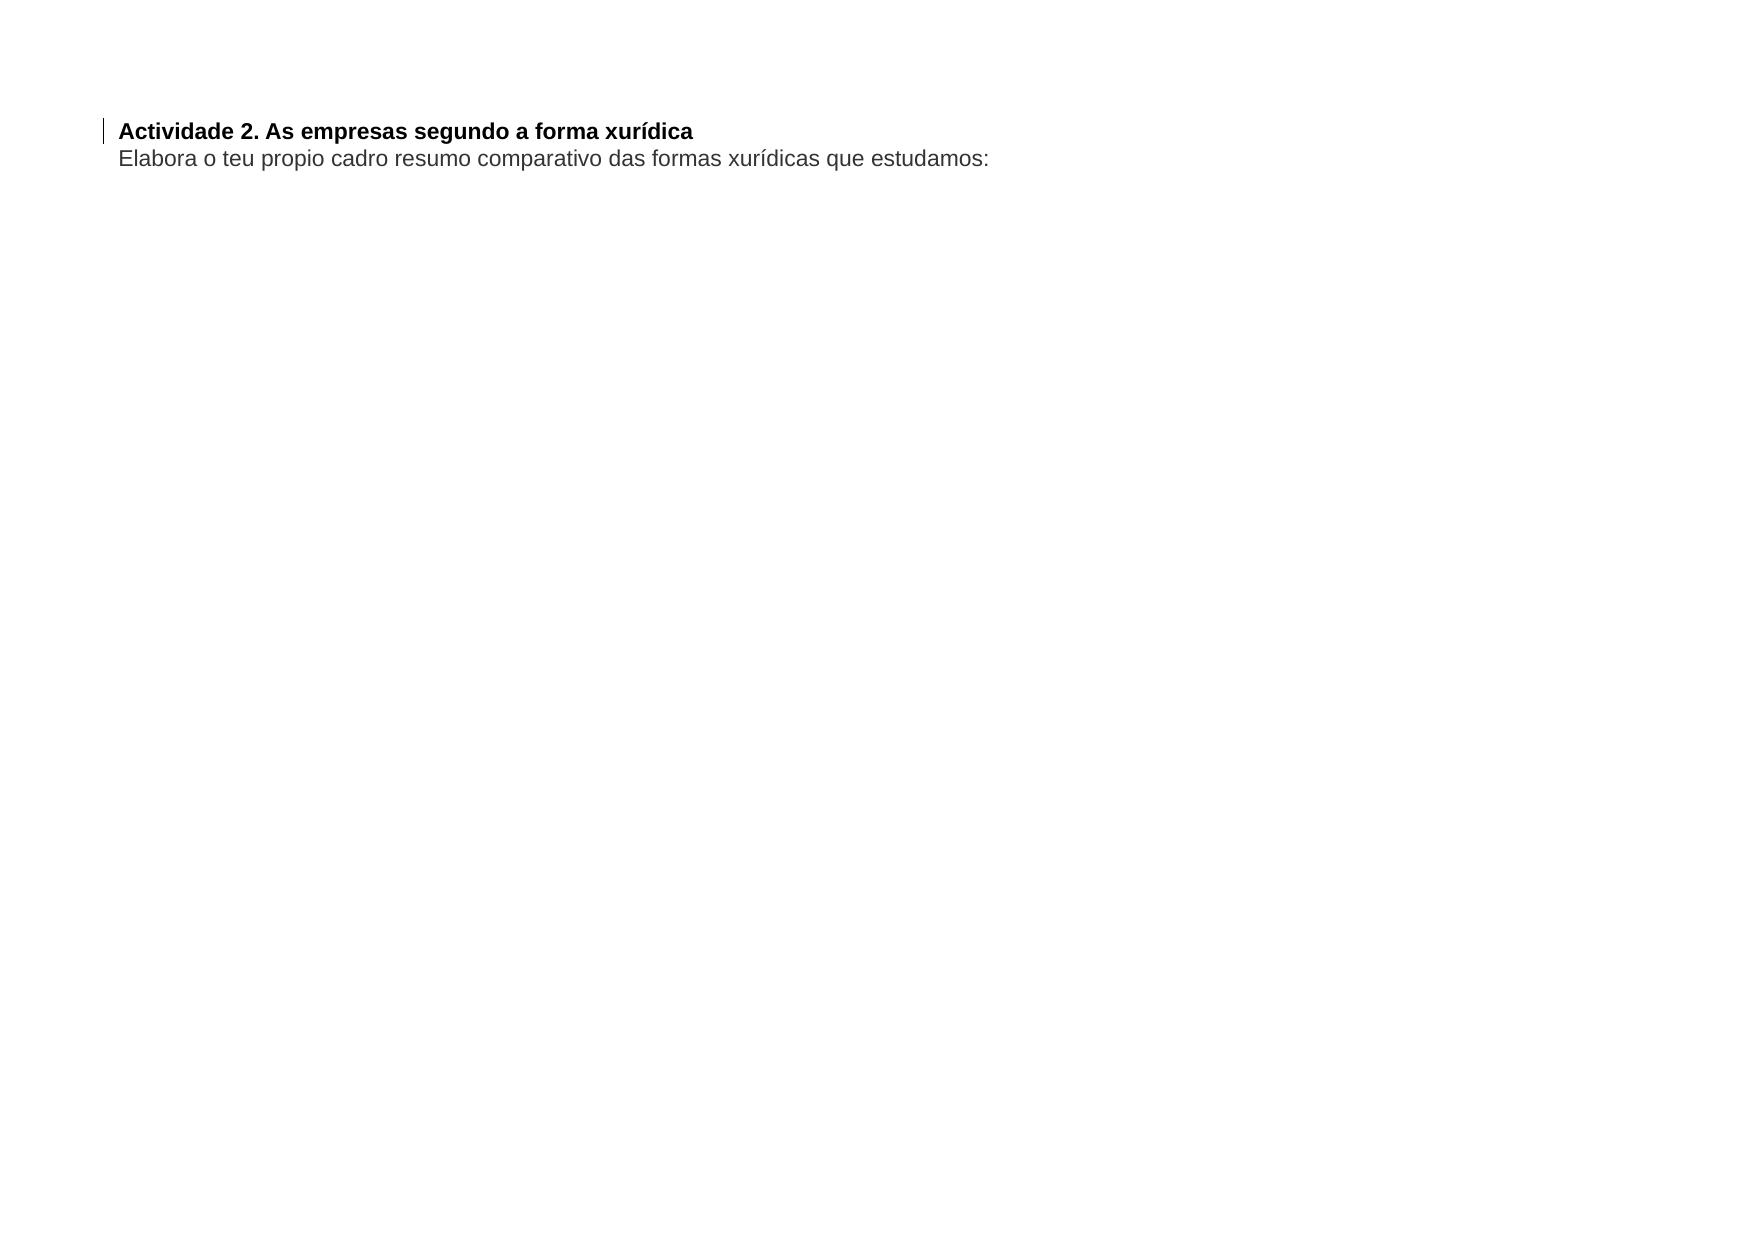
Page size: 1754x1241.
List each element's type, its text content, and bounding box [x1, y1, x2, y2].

text Actividade 2. As empresas segundo a forma xurídica [118, 118, 1636, 144]
text Elabora o teu propio cadro resumo comparativo das formas xurídicas que estudamos: [118, 144, 1636, 171]
